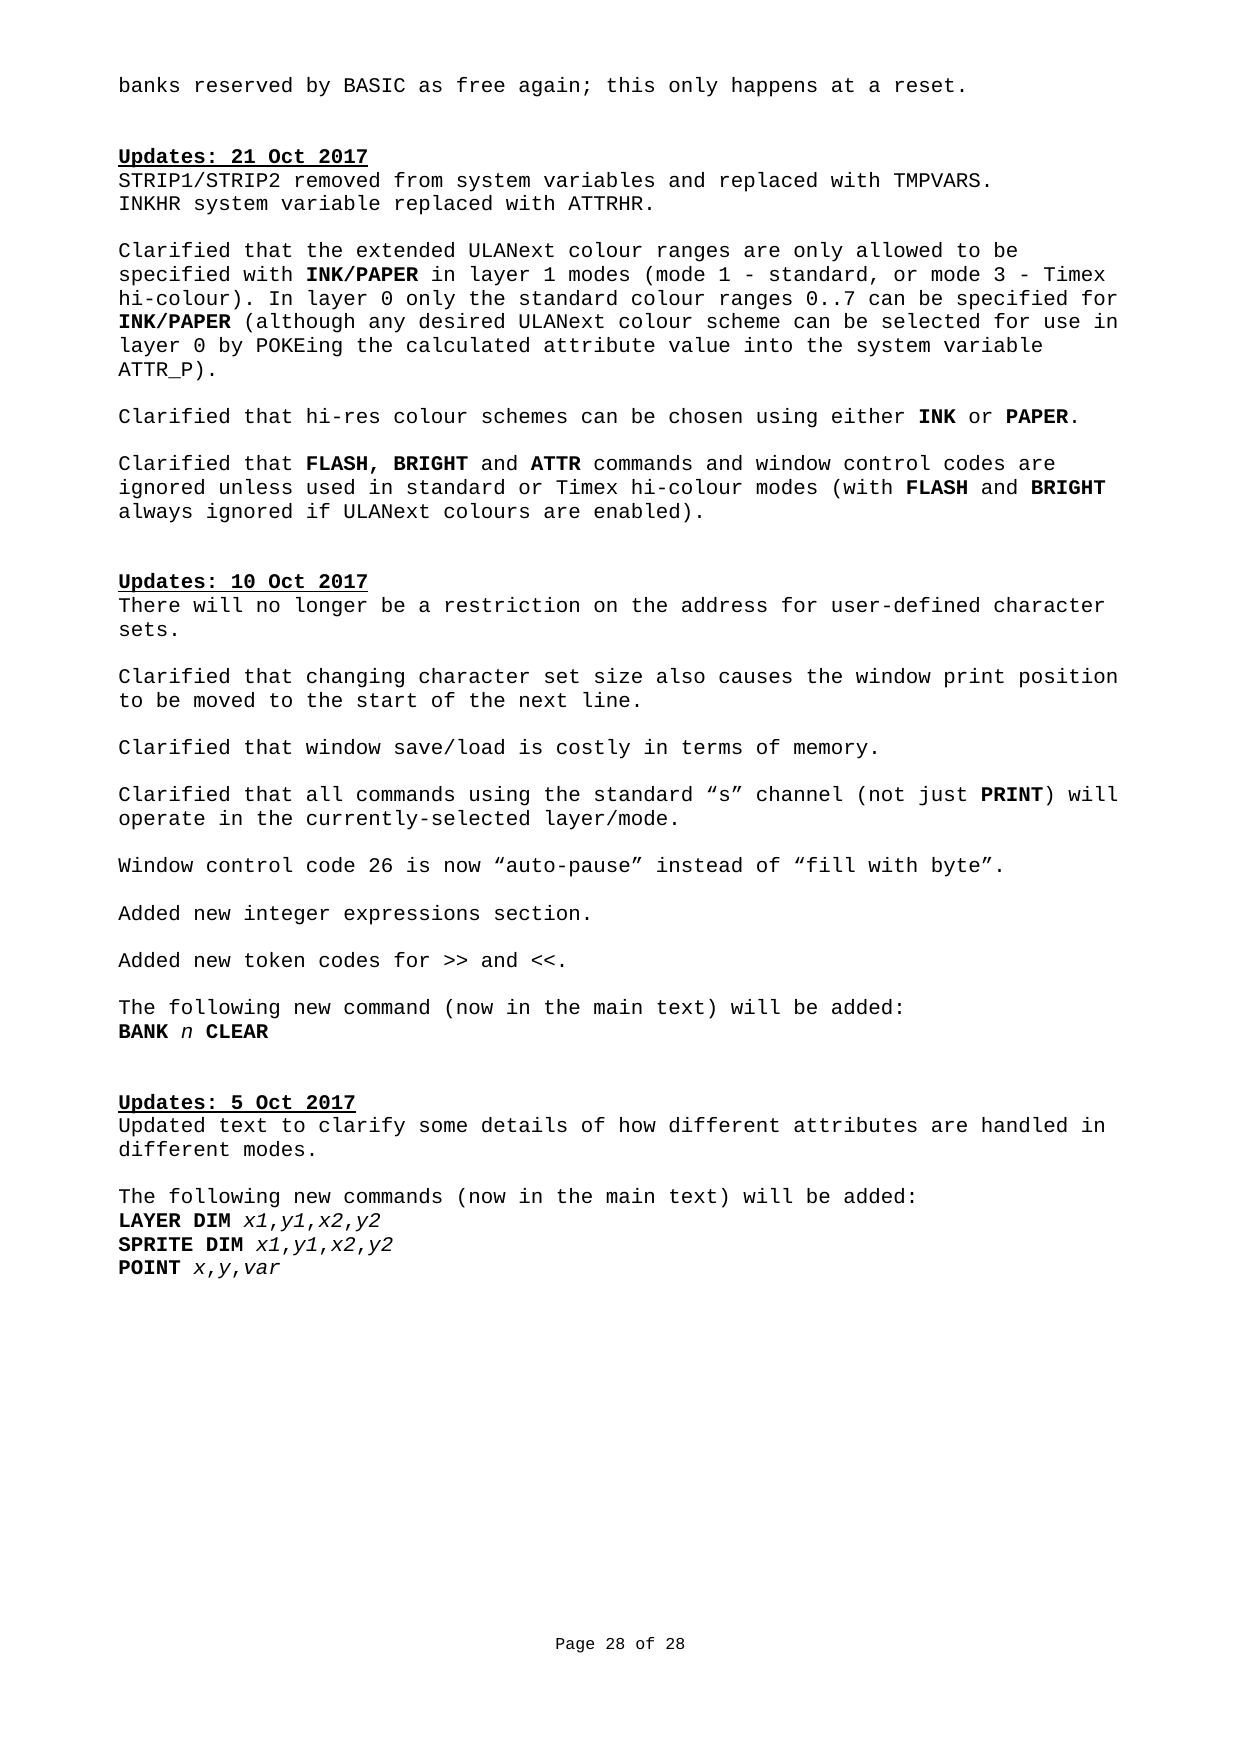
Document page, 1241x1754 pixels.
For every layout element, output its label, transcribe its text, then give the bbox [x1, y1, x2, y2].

text The following new command (now in the main text) will be added: [118, 997, 1122, 1021]
text Clarified that window save/load is costly in terms of memory. [118, 737, 1122, 761]
text Window control code 26 is now “auto-pause” instead of “fill with byte”. [118, 855, 1122, 879]
text Added new token codes for >> and <<. [118, 950, 1122, 973]
text There will no longer be a restriction on the address for user-defined character sets. [118, 595, 1122, 642]
text Added new integer expressions section. [118, 903, 1122, 926]
text POINT x,y,var [118, 1257, 1122, 1281]
text BANK n CLEAR [118, 1021, 1122, 1044]
text INKHR system variable replaced with ATTRHR. [118, 193, 1122, 217]
text banks reserved by BASIC as free again; this only happens at a reset. [118, 75, 1122, 99]
text Clarified that changing character set size also causes the window print position to be moved to the start of the next line. [118, 666, 1122, 713]
text Updates: 21 Oct 2017 [118, 146, 1122, 169]
text Updated text to clarify some details of how different attributes are handled in different modes. [118, 1115, 1122, 1163]
text Clarified that all commands using the standard “s” channel (not just PRINT) will operate in the currently-selected layer/mode. [118, 784, 1122, 832]
text SPRITE DIM x1,y1,x2,y2 [118, 1234, 1122, 1257]
text The following new commands (now in the main text) will be added: [118, 1186, 1122, 1210]
text Updates: 10 Oct 2017 [118, 572, 1122, 595]
text Clarified that FLASH, BRIGHT and ATTR commands and window control codes are ignored unless used in standard or Timex hi-colour modes (with FLASH and BRIGHT always ignored if ULANext colours are enabled). [118, 453, 1122, 524]
text LAYER DIM x1,y1,x2,y2 [118, 1210, 1122, 1234]
text STRIP1/STRIP2 removed from system variables and replaced with TMPVARS. [118, 169, 1122, 193]
text Clarified that hi-res colour schemes can be chosen using either INK or PAPER. [118, 406, 1122, 430]
text Clarified that the extended ULANext colour ranges are only allowed to be specified with INK/PAPER in layer 1 modes (mode 1 - standard, or mode 3 - Timex hi-colour). In layer 0 only the standard colour ranges 0..7 can be specified for INK/PAPER (although any desired ULANext colour scheme can be selected for use in layer 0 by POKEing the calculated attribute value into the system variable ATTR_P). [118, 241, 1122, 382]
text Updates: 5 Oct 2017 [118, 1092, 1122, 1115]
